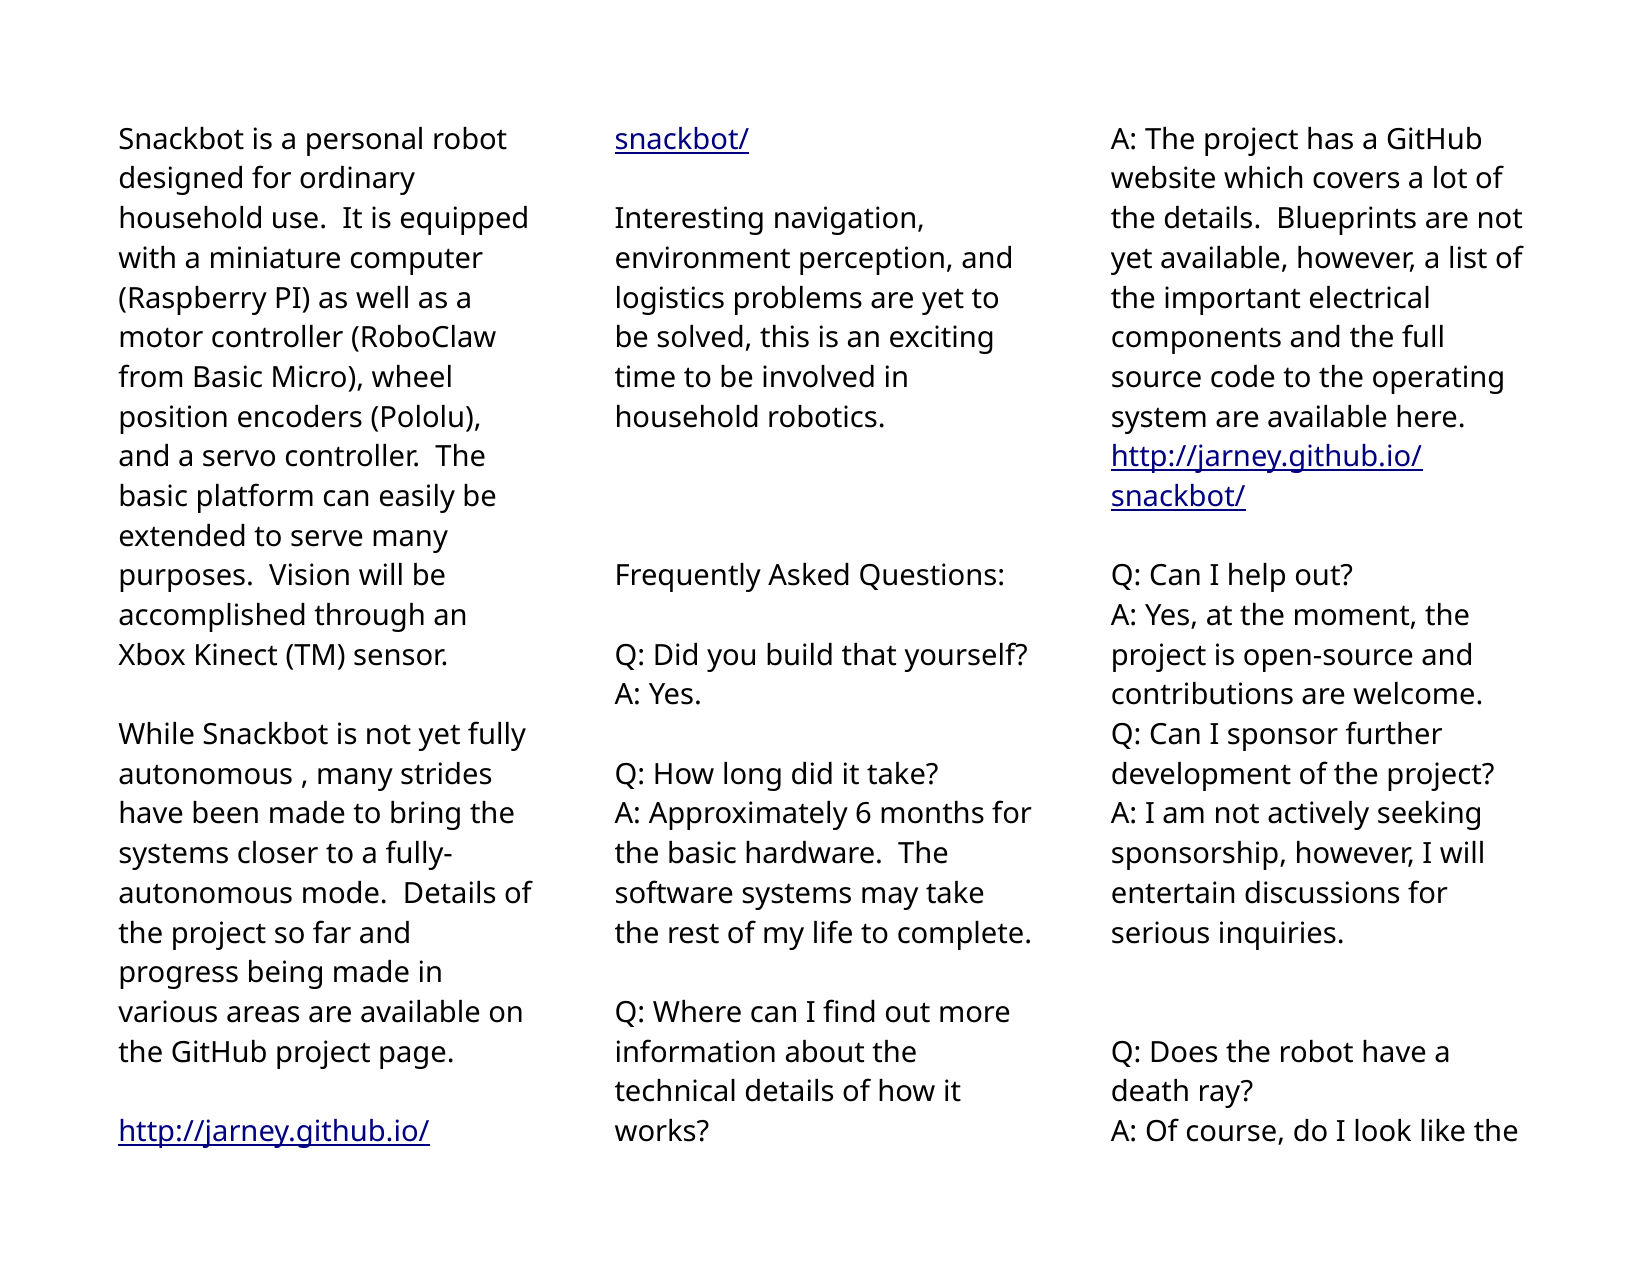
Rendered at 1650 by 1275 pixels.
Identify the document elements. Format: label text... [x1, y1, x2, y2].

text A: Yes. [614, 674, 1036, 713]
text http://jarney.github.io/snackbot/ [1111, 436, 1532, 515]
text Snackbot is a personal robot designed for ordinary household use. It is equipped with a miniature computer (Raspberry PI) as well as a motor controller (RoboClaw from Basic Micro), wheel position encoders (Pololu), and a servo controller. The basic platform can easily be extended to serve many purposes. Vision will be accomplished through an Xbox Kinect (TM) sensor. [118, 118, 539, 674]
text A: I am not actively seeking sponsorship, however, I will entertain discussions for serious inquiries. [1111, 793, 1532, 952]
text Q: Can I sponsor further development of the project? [1111, 713, 1532, 793]
text http://jarney.github.io/ [118, 1110, 539, 1150]
text A: Yes, at the moment, the project is open-source and contributions are welcome. [1111, 594, 1532, 713]
text A: The project has a GitHub website which covers a lot of the details. Blueprints are not yet available, however, a list of the important electrical components and the full source code to the operating system are available here. [1111, 118, 1532, 436]
text snackbot/ [614, 118, 1036, 158]
text Q: Does the robot have a death ray? [1111, 1031, 1532, 1110]
text Q: Where can I find out more information about the technical details of how it works? [614, 991, 1036, 1150]
text Interesting navigation, environment perception, and logistics problems are yet to be solved, this is an exciting time to be involved in household robotics. [614, 197, 1036, 436]
text A: Of course, do I look like the [1111, 1110, 1532, 1150]
text Q: How long did it take? [614, 753, 1036, 793]
text Q: Can I help out? [1111, 555, 1532, 594]
text Q: Did you build that yourself? [614, 634, 1036, 674]
text While Snackbot is not yet fully autonomous , many strides have been made to bring the systems closer to a fully-autonomous mode. Details of the project so far and progress being made in various areas are available on the GitHub project page. [118, 713, 539, 1071]
text Frequently Asked Questions: [614, 555, 1036, 594]
text A: Approximately 6 months for the basic hardware. The software systems may take the rest of my life to complete. [614, 793, 1036, 952]
